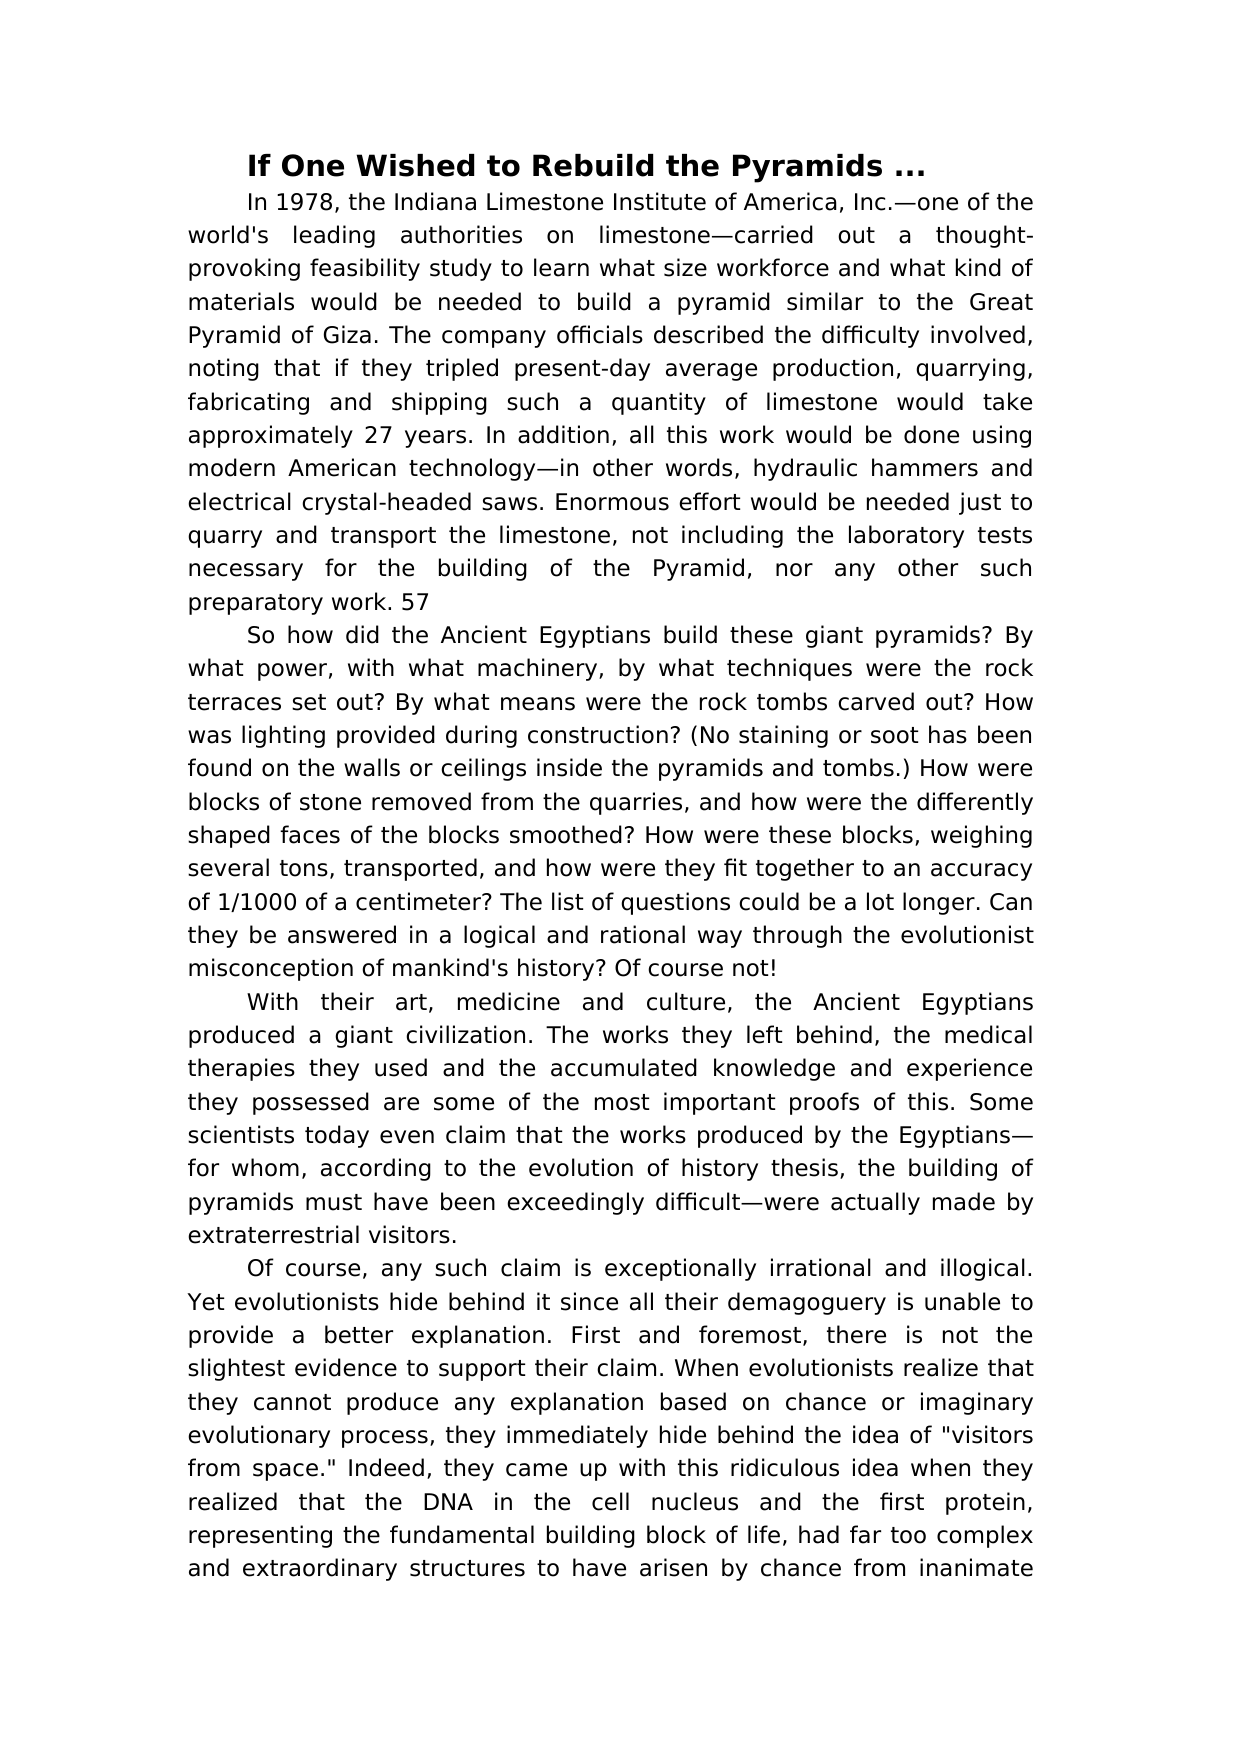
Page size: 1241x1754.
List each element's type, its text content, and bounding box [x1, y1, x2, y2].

text In 1978, the Indiana Limestone Institute of America, Inc.—one of the world's leading authorities on limestone—carried out a thought-provoking feasibility study to learn what size workforce and what kind of materials would be needed to build a pyramid similar to the Great Pyramid of Giza. The company officials described the difficulty involved, noting that if they tripled present-day average production, quarrying, fabricating and shipping such a quantity of limestone would take approximately 27 years. In addition, all this work would be done using modern American technology—in other words, hydraulic hammers and electrical crystal-headed saws. Enormous effort would be needed just to quarry and transport the limestone, not including the laboratory tests necessary for the building of the Pyramid, nor any other such preparatory work. 57 [187, 183, 1035, 617]
text Of course, any such claim is exceptionally irrational and illogical. Yet evolutionists hide behind it since all their demagoguery is unable to provide a better explanation. First and foremost, there is not the slightest evidence to support their claim. When evolutionists realize that they cannot produce any explanation based on chance or imaginary evolutionary process, they immediately hide behind the idea of "visitors from space." Indeed, they came up with this ridiculous idea when they realized that the DNA in the cell nucleus and the first protein, representing the fundamental building block of life, had far too complex and extraordinary structures to have arisen by chance from inanimate [187, 1250, 1035, 1583]
text So how did the Ancient Egyptians build these giant pyramids? By what power, with what machinery, by what techniques were the rock terraces set out? By what means were the rock tombs carved out? How was lighting provided during construction? (No staining or soot has been found on the walls or ceilings inside the pyramids and tombs.) How were blocks of stone removed from the quarries, and how were the differently shaped faces of the blocks smoothed? How were these blocks, weighing several tons, transported, and how were they fit together to an accuracy of 1/1000 of a centimeter? The list of questions could be a lot longer. Can they be answered in a logical and rational way through the evolutionist misconception of mankind's history? Of course not! [187, 617, 1035, 983]
text With their art, medicine and culture, the Ancient Egyptians produced a giant civilization. The works they left behind, the medical therapies they used and the accumulated knowledge and experience they possessed are some of the most important proofs of this. Some scientists today even claim that the works produced by the Egyptians—for whom, according to the evolution of history thesis, the building of pyramids must have been exceedingly difficult—were actually made by extraterrestrial visitors. [187, 983, 1035, 1250]
subtitle If One Wished to Rebuild the Pyramids ... [187, 150, 1035, 183]
